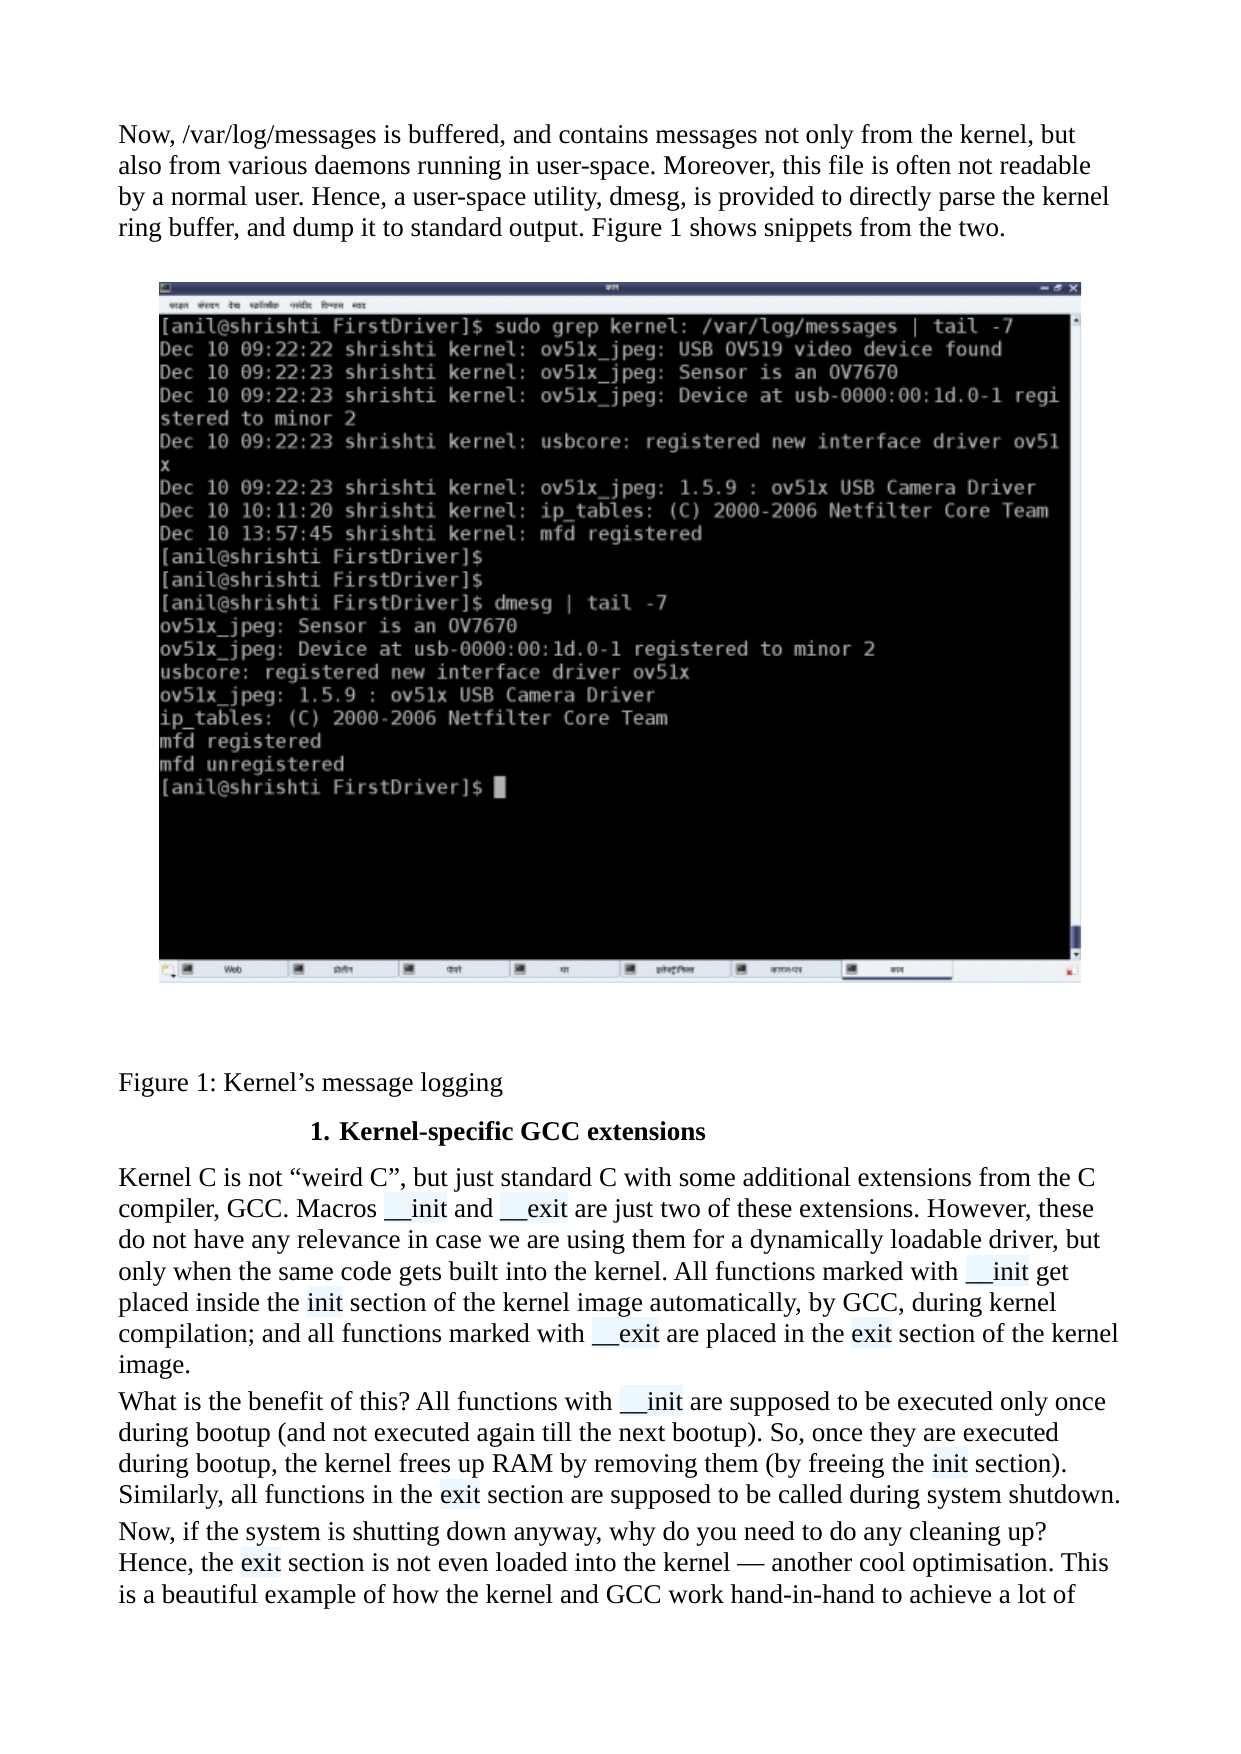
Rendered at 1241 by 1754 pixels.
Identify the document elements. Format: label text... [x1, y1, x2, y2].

subtitle Kernel-specific GCC extensions [309, 1114, 1122, 1146]
text Kernel C is not “weird C”, but just standard C with some additional extensions from the C compiler, GCC. Macros __init and __exit are just two of these extensions. However, these do not have any relevance in case we are using them for a dynamically loadable driver, but only when the same code gets built into the kernel. All functions marked with __init get placed inside the init section of the kernel image automatically, by GCC, during kernel compilation; and all functions marked with __exit are placed in the exit section of the kernel image. [118, 1161, 1122, 1379]
text Now, /var/log/messages is buffered, and contains messages not only from the kernel, but also from various daemons running in user-space. Moreover, this file is often not readable by a normal user. Hence, a user-space utility, dmesg, is provided to directly parse the kernel ring buffer, and dump it to standard output. Figure 1 shows snippets from the two. [118, 118, 1122, 243]
text Figure 1: Kernel’s message logging [118, 1066, 1122, 1097]
picture [159, 282, 1082, 983]
text What is the benefit of this? All functions with __init are supposed to be executed only once during bootup (and not executed again till the next bootup). So, once they are executed during bootup, the kernel frees up RAM by removing them (by freeing the init section). Similarly, all functions in the exit section are supposed to be called during system shutdown. [118, 1385, 1122, 1509]
text Now, if the system is shutting down anyway, why do you need to do any cleaning up? Hence, the exit section is not even loaded into the kernel — another cool optimisation. This is a beautiful example of how the kernel and GCC work hand-in-hand to achieve a lot of [118, 1515, 1122, 1609]
